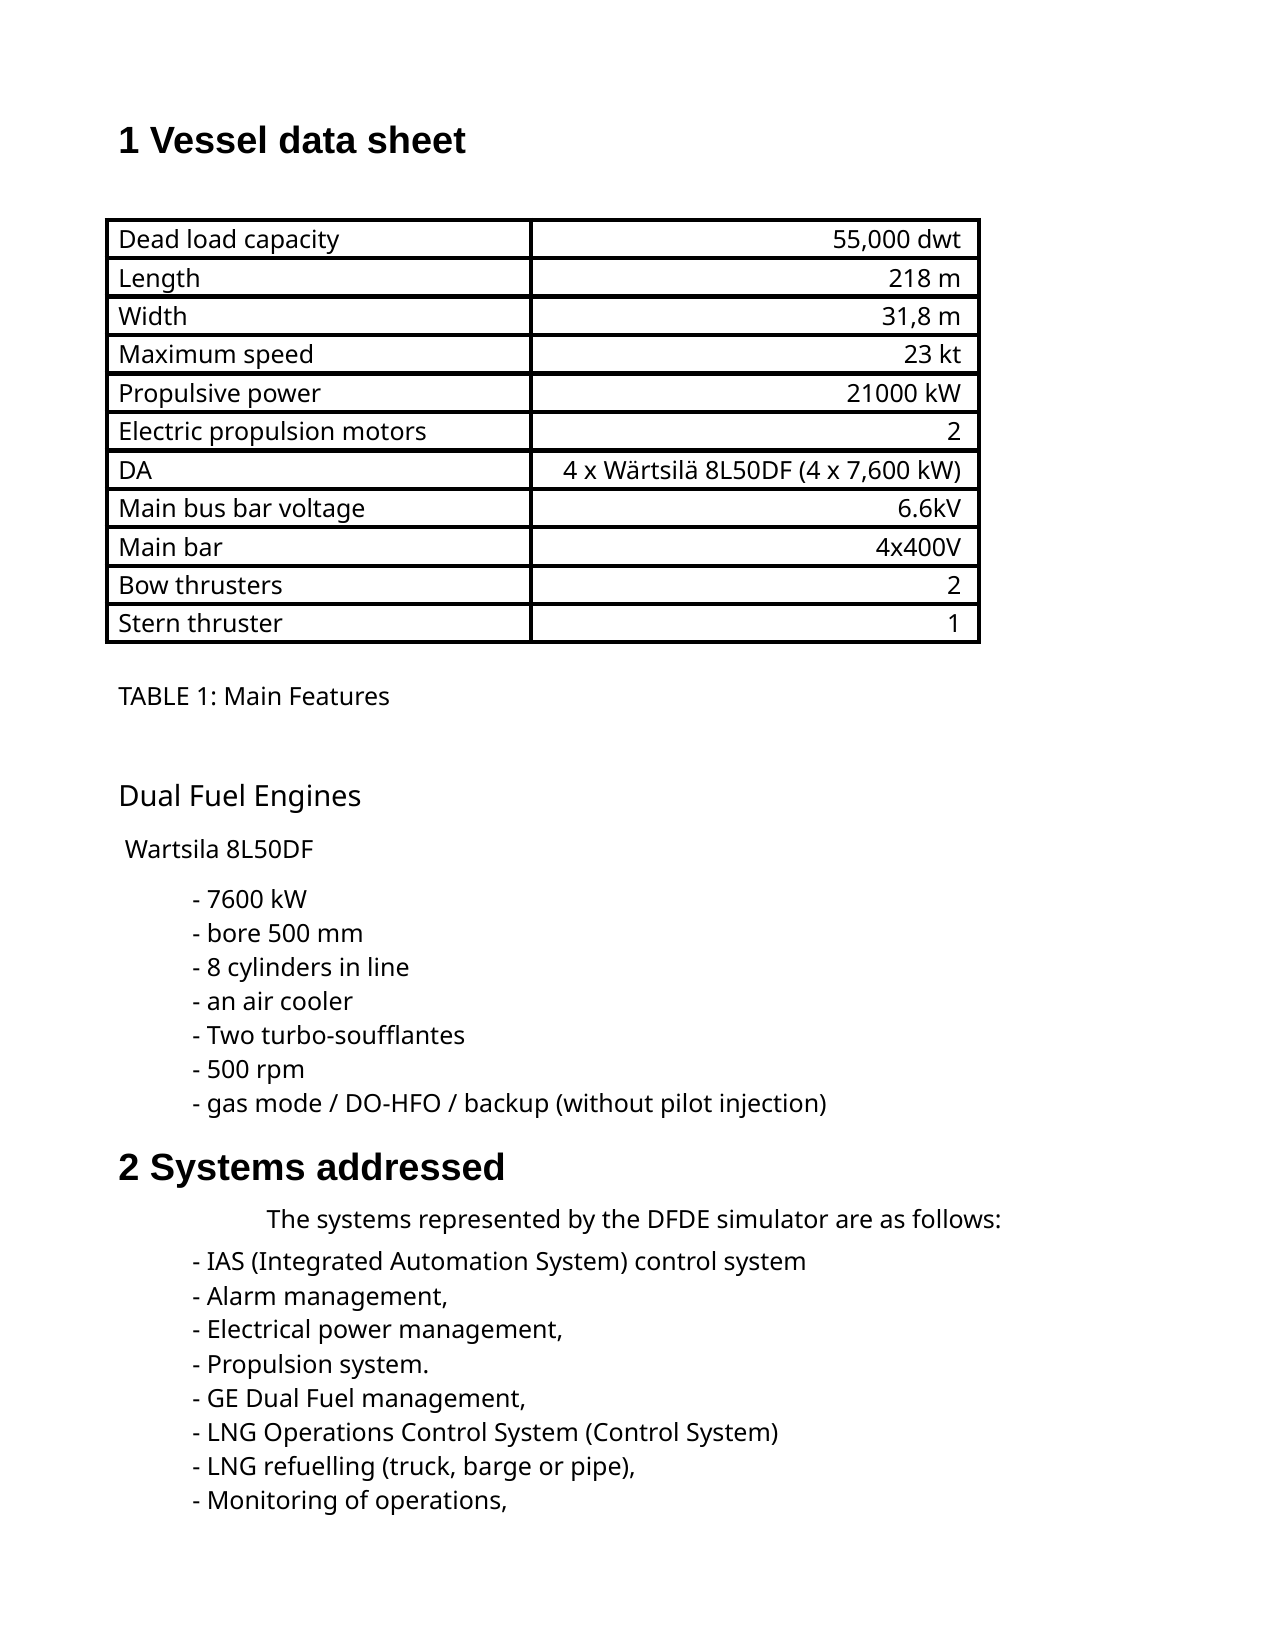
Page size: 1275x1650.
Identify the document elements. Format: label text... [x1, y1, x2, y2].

list - IAS (Integrated Automation System) control system [118, 1244, 1157, 1278]
table_cell 23 kt [533, 337, 977, 371]
table_header 55,000 dwt [533, 222, 977, 256]
list - 500 rpm [118, 1052, 1157, 1086]
table_cell 2 [533, 568, 977, 602]
table_cell 218 m [533, 260, 977, 294]
list - Alarm management, [118, 1278, 1157, 1312]
text Wartsila 8L50DF [118, 832, 1157, 866]
list - gas mode / DO-HFO / backup (without pilot injection) [118, 1086, 1157, 1120]
list - Propulsion system. [118, 1346, 1157, 1380]
list - Monitoring of operations, [118, 1482, 1157, 1517]
list - Two turbo-soufﬂantes [118, 1018, 1157, 1052]
subtitle 1 Vessel data sheet [118, 118, 1157, 205]
table_cell Maximum speed [109, 337, 529, 371]
table_cell Bow thrusters [109, 568, 529, 602]
table_cell DA [109, 453, 529, 487]
list - LNG Operations Control System (Control System) [118, 1414, 1157, 1448]
text The systems represented by the DFDE simulator are as follows: [118, 1201, 1157, 1235]
table_cell 4x400V [533, 529, 977, 563]
list - 7600 kW [118, 882, 1157, 916]
table_cell Main bus bar voltage [109, 491, 529, 525]
text Dual Fuel Engines [118, 776, 1157, 815]
table_cell Length [109, 260, 529, 294]
list - Electrical power management, [118, 1312, 1157, 1346]
table_cell 6.6kV [533, 491, 977, 525]
table_cell Stern thruster [109, 606, 529, 640]
list - bore 500 mm [118, 916, 1157, 950]
table_cell 21000 kW [533, 376, 977, 410]
text TABLE 1: Main Features [118, 678, 1157, 712]
subtitle 2 Systems addressed [118, 1145, 1157, 1189]
table_cell 31,8 m [533, 299, 977, 333]
table_cell Width [109, 299, 529, 333]
table_cell 1 [533, 606, 977, 640]
table_cell Propulsive power [109, 376, 529, 410]
table_cell 2 [533, 414, 977, 448]
table_header Dead load capacity [109, 222, 529, 256]
table_cell Electric propulsion motors [109, 414, 529, 448]
list - GE Dual Fuel management, [118, 1380, 1157, 1414]
list - 8 cylinders in line [118, 950, 1157, 984]
table_cell 4 x Wärtsilä 8L50DF (4 x 7,600 kW) [533, 453, 977, 487]
list - LNG refuelling (truck, barge or pipe), [118, 1448, 1157, 1482]
list - an air cooler [118, 984, 1157, 1018]
table_cell Main bar [109, 529, 529, 563]
